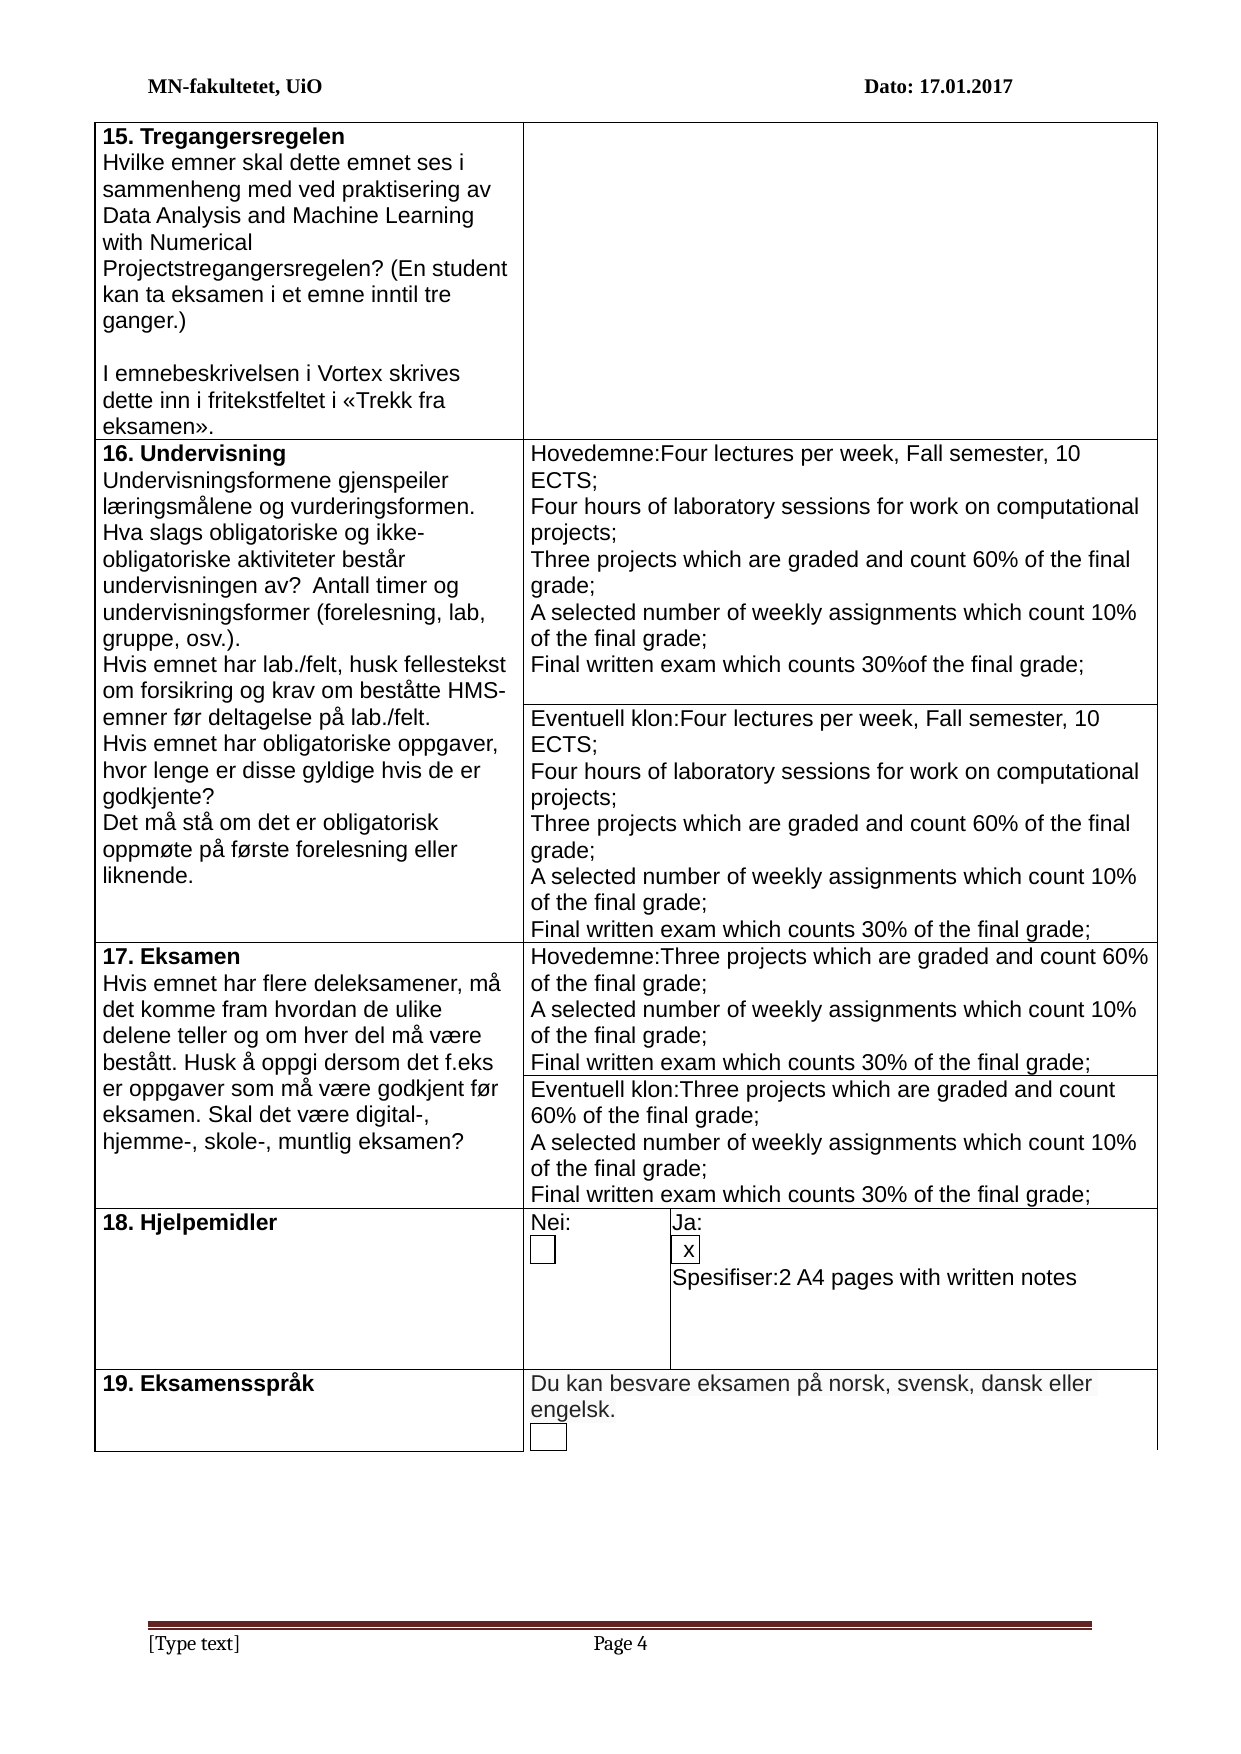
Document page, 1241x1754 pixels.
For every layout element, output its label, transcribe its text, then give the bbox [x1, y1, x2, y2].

table_cell Eventuell klon:Three projects which are graded and count 60% of the final grade; A selected number of weekly assignments which count 10% of the final grade; Final written exam which counts 30% of the final grade; [524, 1076, 1157, 1208]
table_cell Eksamensspråk [96, 1370, 523, 1451]
table_cell Undervisning Undervisningsformene gjenspeiler læringsmålene og vurderingsformen. Hva slags obligatoriske og ikke-obligatoriske aktiviteter består undervisningen av? Antall timer og undervisningsformer (forelesning, lab, gruppe, osv.). Hvis emnet har lab./felt, husk fellestekst om forsikring og krav om beståtte HMS-emner før deltagelse på lab./felt. Hvis emnet har obligatoriske oppgaver, hvor lenge er disse gyldige hvis de er godkjente? Det må stå om det er obligatorisk oppmøte på første forelesning eller liknende. [96, 440, 523, 942]
table_cell Hjelpemidler [96, 1209, 523, 1369]
table_cell [1158, 704, 1240, 942]
table_cell Eventuell klon:Four lectures per week, Fall semester, 10 ECTS; Four hours of laboratory sessions for work on computational projects; Three projects which are graded and count 60% of the final grade; A selected number of weekly assignments which count 10% of the final grade; Final written exam which counts 30% of the final grade; [524, 705, 1157, 942]
table_cell Du kan besvare eksamen på norsk, svensk, dansk eller engelsk. [524, 1370, 1158, 1451]
table_cell [1158, 122, 1240, 439]
table_cell [1158, 1208, 1240, 1369]
table_cell [1158, 439, 1240, 704]
table_cell Tregangersregelen Hvilke emner skal dette emnet ses i sammenheng med ved praktisering av Data Analysis and Machine Learning with Numerical Projectstregangersregelen? (En student kan ta eksamen i et emne inntil tre ganger.) I emnebeskrivelsen i Vortex skrives dette inn i fritekstfeltet i «Trekk fra eksamen». [96, 123, 523, 439]
table_header [531, 1236, 554, 1262]
table_cell Nei: [524, 1209, 670, 1369]
table_header x [672, 1236, 699, 1262]
table_cell [1158, 942, 1240, 1208]
table_cell Ja: Spesifiser:2 A4 pages with written notes [671, 1209, 1157, 1369]
table_cell Eksamen Hvis emnet har flere deleksamener, må det komme fram hvordan de ulike delene teller og om hver del må være bestått. Husk å oppgi dersom det f.eks er oppgaver som må være godkjent før eksamen. Skal det være digital-, hjemme-, skole-, muntlig eksamen? [96, 943, 523, 1208]
table_header [531, 1424, 566, 1450]
table_cell Hovedemne:Four lectures per week, Fall semester, 10 ECTS; Four hours of laboratory sessions for work on computational projects; Three projects which are graded and count 60% of the final grade; A selected number of weekly assignments which count 10% of the final grade; Final written exam which counts 30%of the final grade; [524, 440, 1157, 704]
table_cell [1158, 1369, 1240, 1451]
table_cell [524, 123, 1157, 439]
table_cell Hovedemne:Three projects which are graded and count 60% of the final grade; A selected number of weekly assignments which count 10% of the final grade; Final written exam which counts 30% of the final grade; [524, 943, 1157, 1075]
